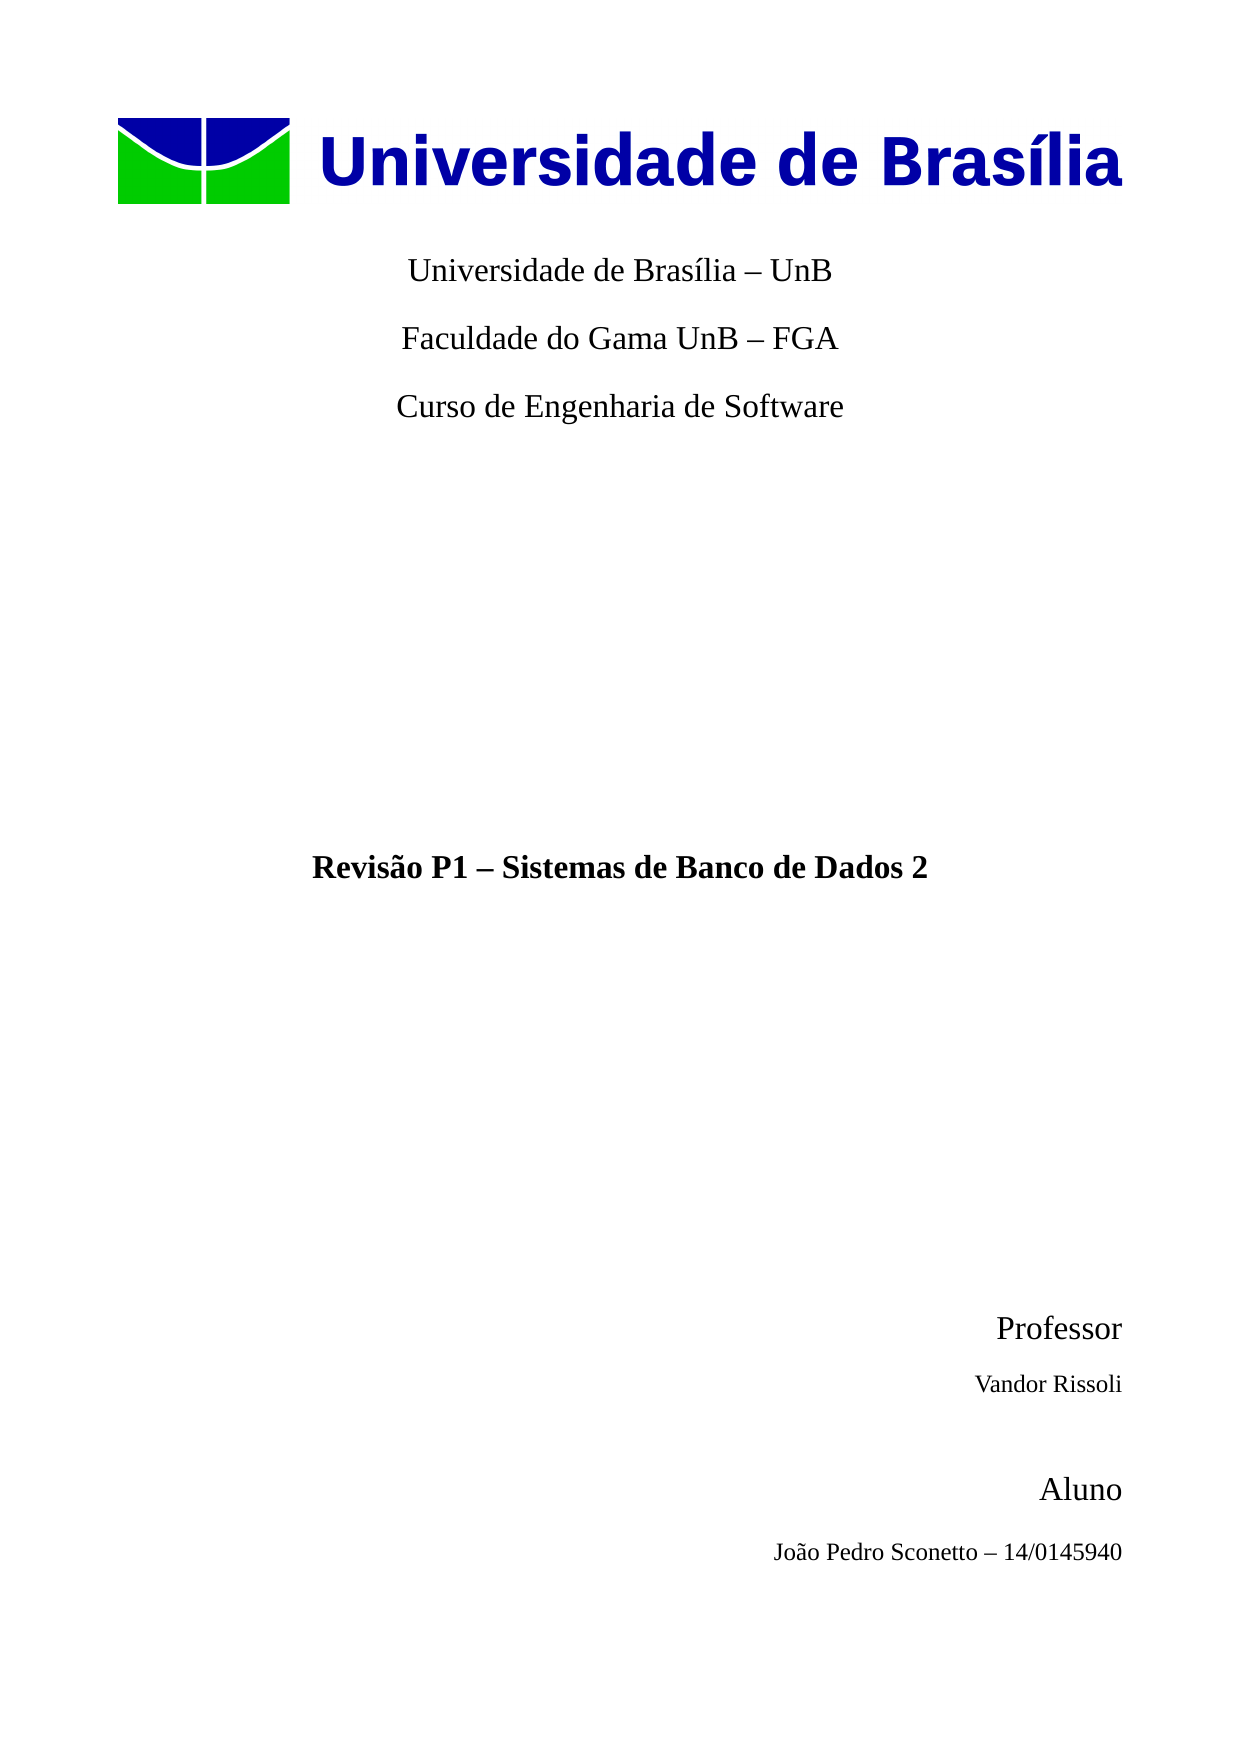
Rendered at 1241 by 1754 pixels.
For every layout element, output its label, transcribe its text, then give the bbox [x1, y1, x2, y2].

text Aluno [118, 1469, 1122, 1507]
text Revisão P1 – Sistemas de Banco de Dados 2 [118, 847, 1122, 886]
text Universidade de Brasília – UnB Faculdade do Gama UnB – FGA Curso de Engenharia de Software [118, 250, 1122, 425]
text Professor Vandor Rissoli [118, 1308, 1122, 1398]
text João Pedro Sconetto – 14/0145940 [118, 1537, 1122, 1566]
